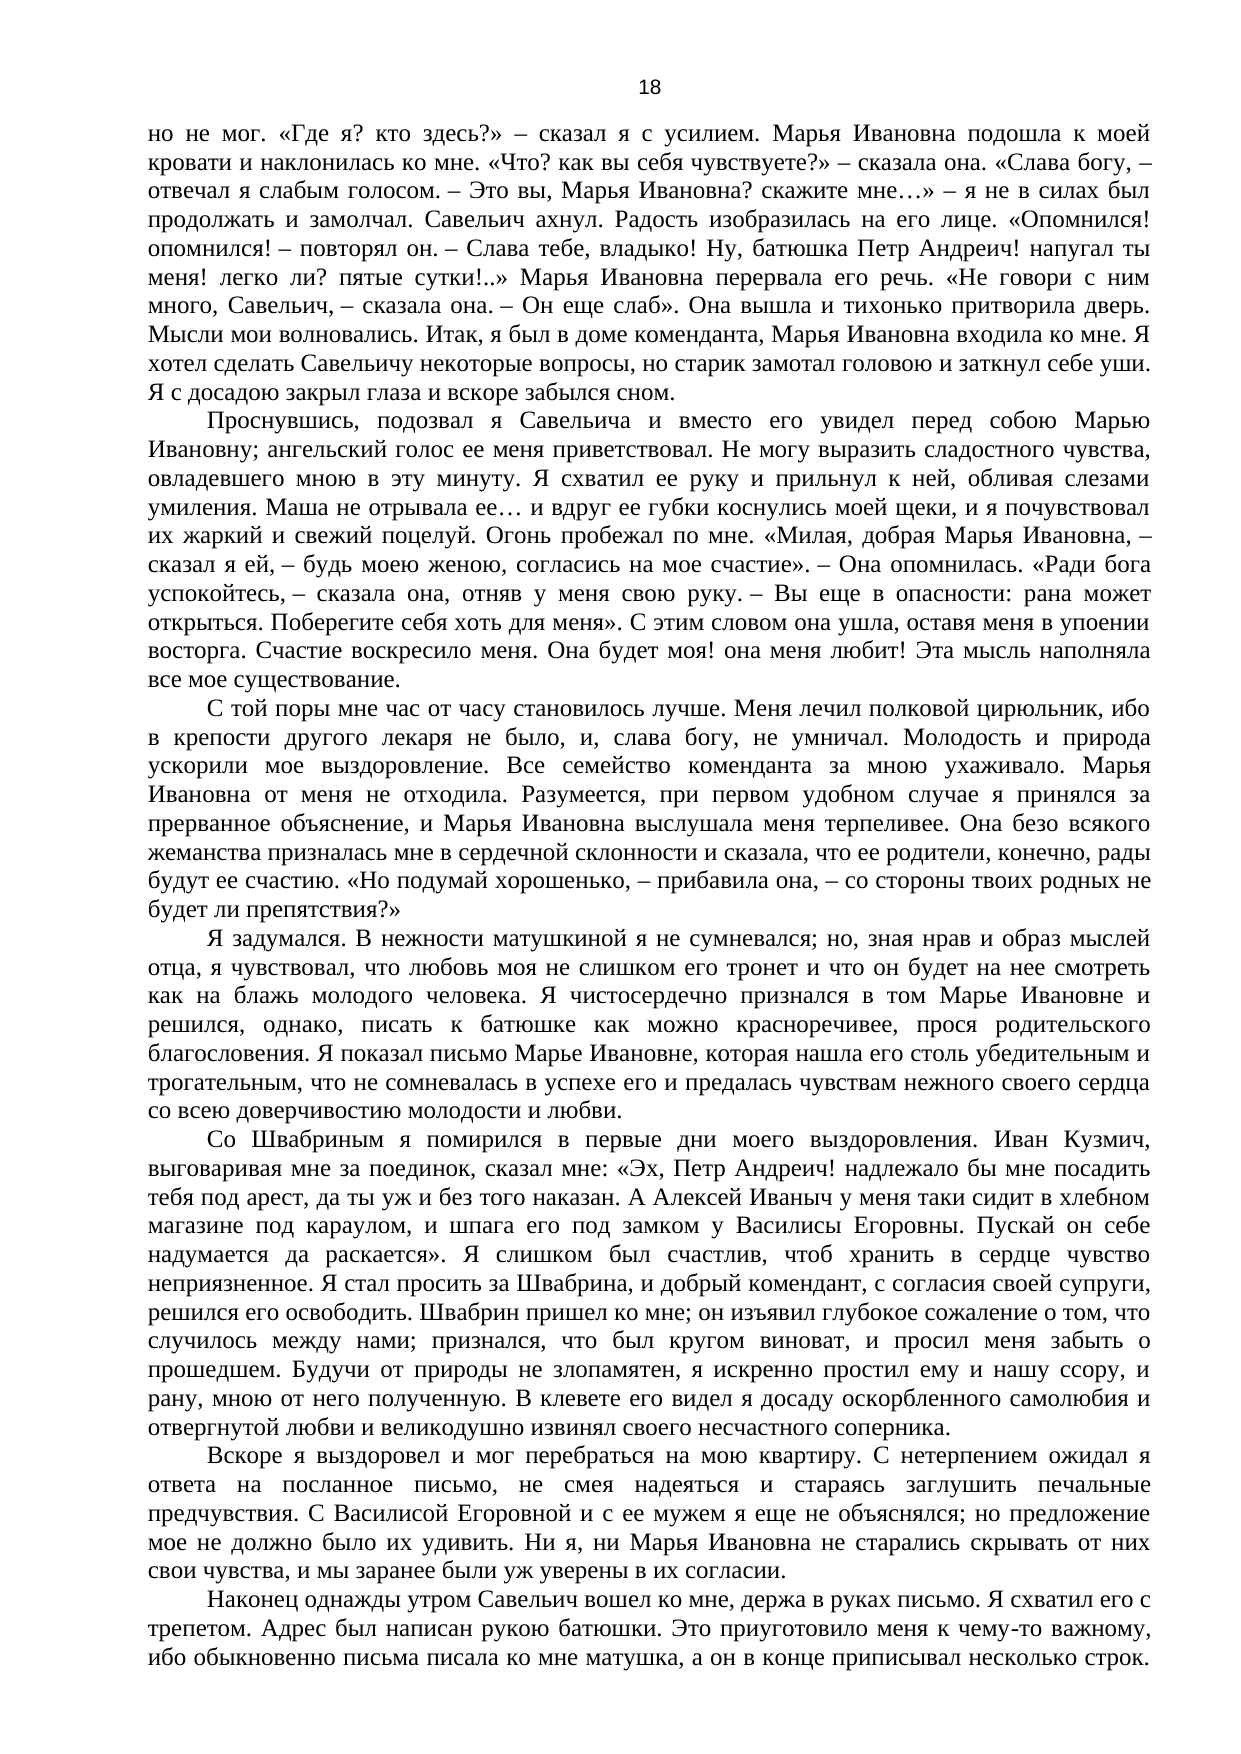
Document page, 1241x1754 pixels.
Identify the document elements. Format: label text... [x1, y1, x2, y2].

text но не мог. «Где я? кто здесь?» – сказал я с усилием. Марья Ивановна подошла к моей кровати и наклонилась ко мне. «Что? как вы себя чувствуете?» – сказала она. «Слава богу, – отвечал я слабым голосом. – Это вы, Марья Ивановна? скажите мне…» – я не в силах был продолжать и замолчал. Савельич ахнул. Радость изобразилась на его лице. «Опомнился! опомнился! – повторял он. – Слава тебе, владыко! Ну, батюшка Петр Андреич! напугал ты меня! легко ли? пятые сутки!..» Марья Ивановна перервала его речь. «Не говори с ним много, Савельич, – сказала она. – Он еще слаб». Она вышла и тихонько притворила дверь. Мысли мои волновались. Итак, я был в доме коменданта, Марья Ивановна входила ко мне. Я хотел сделать Савельичу некоторые вопросы, но старик замотал головою и заткнул себе уши. Я с досадою закрыл глаза и вскоре забылся сном. [148, 118, 1152, 406]
text Вскоре я выздоровел и мог перебраться на мою квартиру. С нетерпением ожидал я ответа на посланное письмо, не смея надеяться и стараясь заглушить печальные предчувствия. С Василисой Егоровной и с ее мужем я еще не объяснялся; но предложение мое не должно было их удивить. Ни я, ни Марья Ивановна не старались скрывать от них свои чувства, и мы заранее были уж уверены в их согласии. [148, 1441, 1152, 1584]
text Наконец однажды утром Савельич вошел ко мне, держа в руках письмо. Я схватил его с трепетом. Адрес был написан рукою батюшки. Это приуготовило меня к чему‑то важному, ибо обыкновенно письма писала ко мне матушка, а он в конце приписывал несколько строк. [148, 1584, 1152, 1671]
text Проснувшись, подозвал я Савельича и вместо его увидел перед собою Марью Ивановну; ангельский голос ее меня приветствовал. Не могу выразить сладостного чувства, овладевшего мною в эту минуту. Я схватил ее руку и прильнул к ней, обливая слезами умиления. Маша не отрывала ее… и вдруг ее губки коснулись моей щеки, и я почувствовал их жаркий и свежий поцелуй. Огонь пробежал по мне. «Милая, добрая Марья Ивановна, – сказал я ей, – будь моею женою, согласись на мое счастие». – Она опомнилась. «Ради бога успокойтесь, – сказала она, отняв у меня свою руку. – Вы еще в опасности: рана может открыться. Поберегите себя хоть для меня». С этим словом она ушла, оставя меня в упоении восторга. Счастие воскресило меня. Она будет моя! она меня любит! Эта мысль наполняла все мое существование. [148, 406, 1152, 693]
text Со Швабриным я помирился в первые дни моего выздоровления. Иван Кузмич, выговаривая мне за поединок, сказал мне: «Эх, Петр Андреич! надлежало бы мне посадить тебя под арест, да ты уж и без того наказан. А Алексей Иваныч у меня таки сидит в хлебном магазине под караулом, и шпага его под замком у Василисы Егоровны. Пускай он себе надумается да раскается». Я слишком был счастлив, чтоб хранить в сердце чувство неприязненное. Я стал просить за Швабрина, и добрый комендант, с согласия своей супруги, решился его освободить. Швабрин пришел ко мне; он изъявил глубокое сожаление о том, что случилось между нами; признался, что был кругом виноват, и просил меня забыть о прошедшем. Будучи от природы не злопамятен, я искренно простил ему и нашу ссору, и рану, мною от него полученную. В клевете его видел я досаду оскорбленного самолюбия и отвергнутой любви и великодушно извинял своего несчастного соперника. [148, 1124, 1152, 1441]
text Я задумался. В нежности матушкиной я не сумневался; но, зная нрав и образ мыслей отца, я чувствовал, что любовь моя не слишком его тронет и что он будет на нее смотреть как на блажь молодого человека. Я чистосердечно признался в том Марье Ивановне и решился, однако, писать к батюшке как можно красноречивее, прося родительского благословения. Я показал письмо Марье Ивановне, которая нашла его столь убедительным и трогательным, что не сомневалась в успехе его и предалась чувствам нежного своего сердца со всею доверчивостию молодости и любви. [148, 923, 1152, 1124]
text С той поры мне час от часу становилось лучше. Меня лечил полковой цирюльник, ибо в крепости другого лекаря не было, и, слава богу, не умничал. Молодость и природа ускорили мое выздоровление. Все семейство коменданта за мною ухаживало. Марья Ивановна от меня не отходила. Разумеется, при первом удобном случае я принялся за прерванное объяснение, и Марья Ивановна выслушала меня терпеливее. Она безо всякого жеманства призналась мне в сердечной склонности и сказала, что ее родители, конечно, рады будут ее счастию. «Но подумай хорошенько, – прибавила она, – со стороны твоих родных не будет ли препятствия?» [148, 693, 1152, 923]
